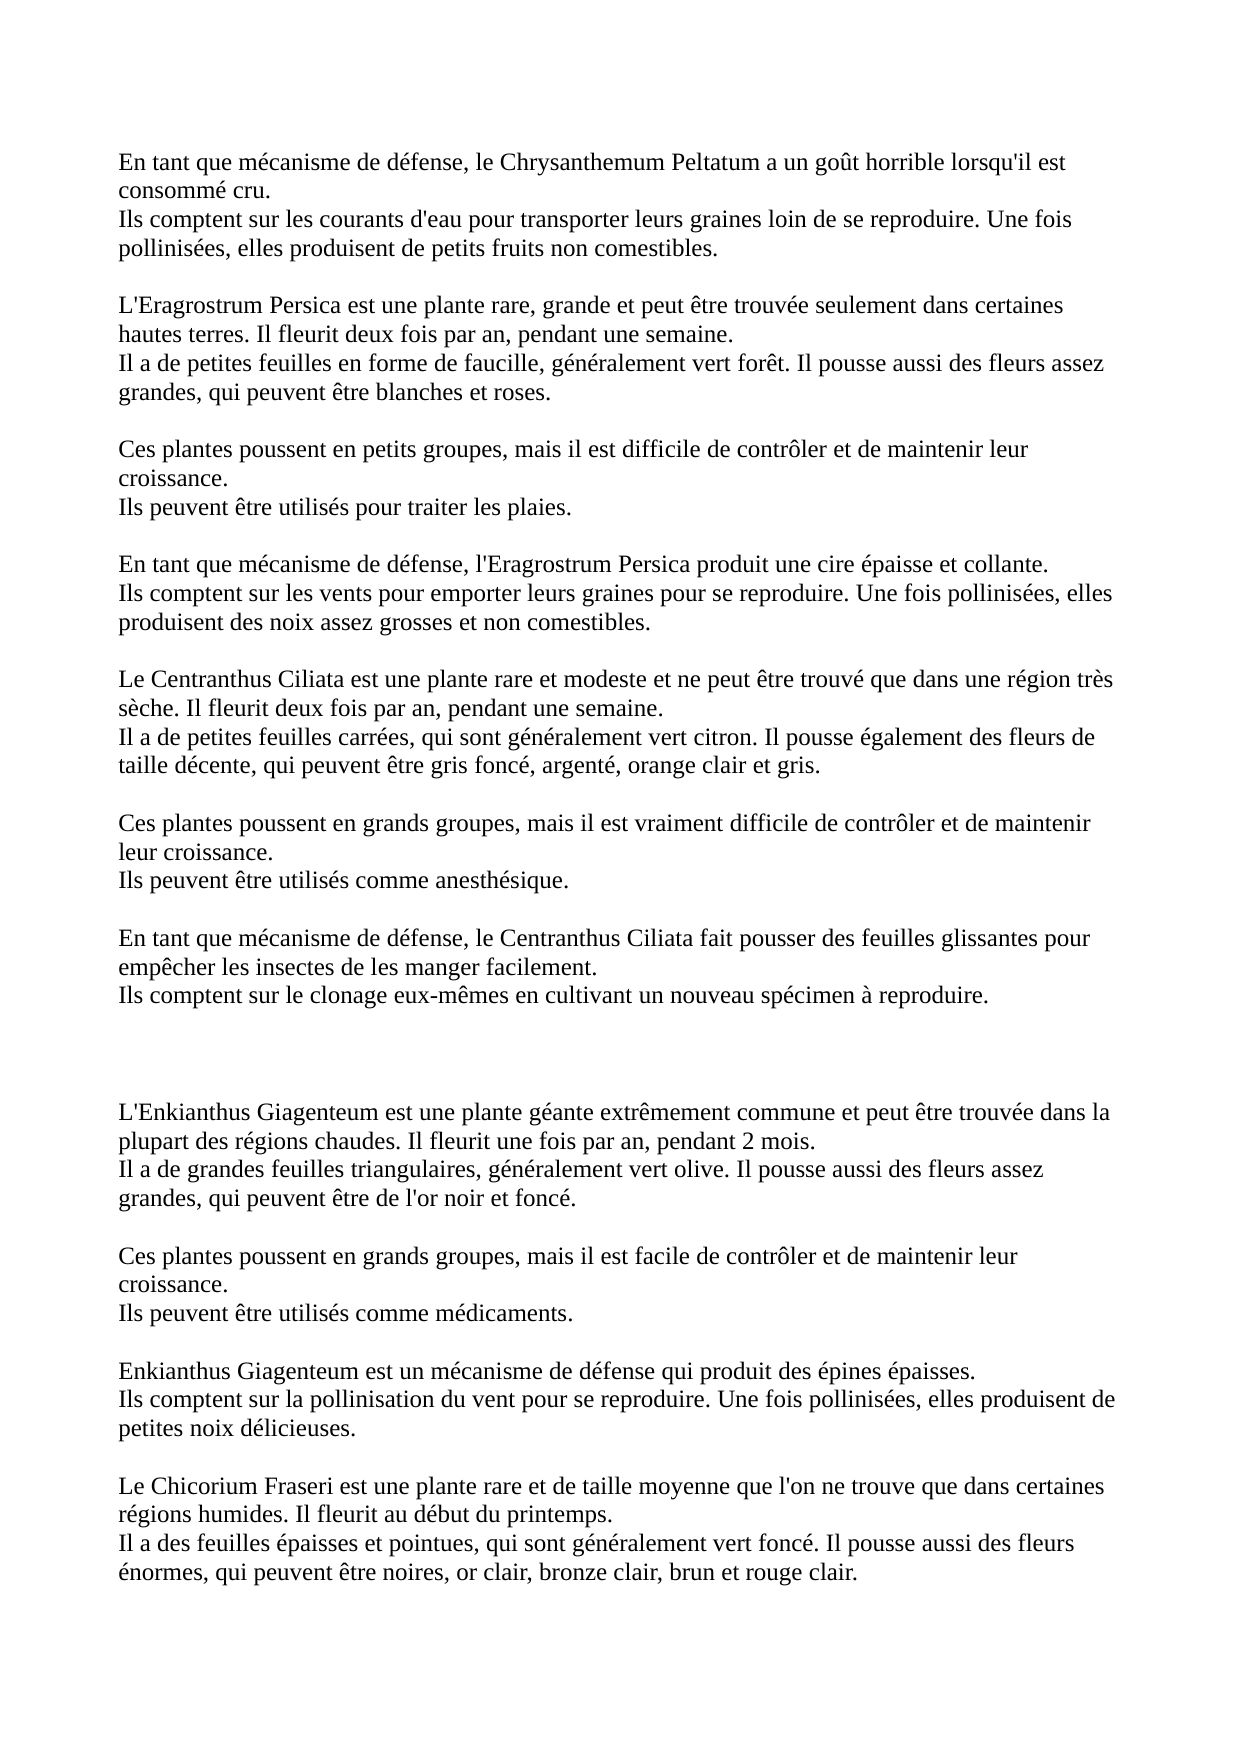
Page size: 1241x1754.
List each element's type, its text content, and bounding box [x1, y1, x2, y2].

text L'Enkianthus Giagenteum est une plante géante extrêmement commune et peut être trouvée dans la plupart des régions chaudes. Il fleurit une fois par an, pendant 2 mois. Il a de grandes feuilles triangulaires, généralement vert olive. Il pousse aussi des fleurs assez grandes, qui peuvent être de l'or noir et foncé. Ces plantes poussent en grands groupes, mais il est facile de contrôler et de maintenir leur croissance. Ils peuvent être utilisés comme médicaments. Enkianthus Giagenteum est un mécanisme de défense qui produit des épines épaisses. Ils comptent sur la pollinisation du vent pour se reproduire. Une fois pollinisées, elles produisent de petites noix délicieuses. Le Chicorium Fraseri est une plante rare et de taille moyenne que l'on ne trouve que dans certaines régions humides. Il fleurit au début du printemps. Il a des feuilles épaisses et pointues, qui sont généralement vert foncé. Il pousse aussi des fleurs énormes, qui peuvent être noires, or clair, bronze clair, brun et rouge clair. [118, 1097, 1122, 1614]
text En tant que mécanisme de défense, le Chrysanthemum Peltatum a un goût horrible lorsqu'il est consommé cru. Ils comptent sur les courants d'eau pour transporter leurs graines loin de se reproduire. Une fois pollinisées, elles produisent de petits fruits non comestibles. L'Eragrostrum Persica est une plante rare, grande et peut être trouvée seulement dans certaines hautes terres. Il fleurit deux fois par an, pendant une semaine. Il a de petites feuilles en forme de faucille, généralement vert forêt. Il pousse aussi des fleurs assez grandes, qui peuvent être blanches et roses. Ces plantes poussent en petits groupes, mais il est difficile de contrôler et de maintenir leur croissance. Ils peuvent être utilisés pour traiter les plaies. En tant que mécanisme de défense, l'Eragrostrum Persica produit une cire épaisse et collante. Ils comptent sur les vents pour emporter leurs graines pour se reproduire. Une fois pollinisées, elles produisent des noix assez grosses et non comestibles. Le Centranthus Ciliata est une plante rare et modeste et ne peut être trouvé que dans une région très sèche. Il fleurit deux fois par an, pendant une semaine. Il a de petites feuilles carrées, qui sont généralement vert citron. Il pousse également des fleurs de taille décente, qui peuvent être gris foncé, argenté, orange clair et gris. Ces plantes poussent en grands groupes, mais il est vraiment difficile de contrôler et de maintenir leur croissance. Ils peuvent être utilisés comme anesthésique. En tant que mécanisme de défense, le Centranthus Ciliata fait pousser des feuilles glissantes pour empêcher les insectes de les manger facilement. Ils comptent sur le clonage eux-mêmes en cultivant un nouveau spécimen à reproduire. [118, 118, 1122, 1009]
